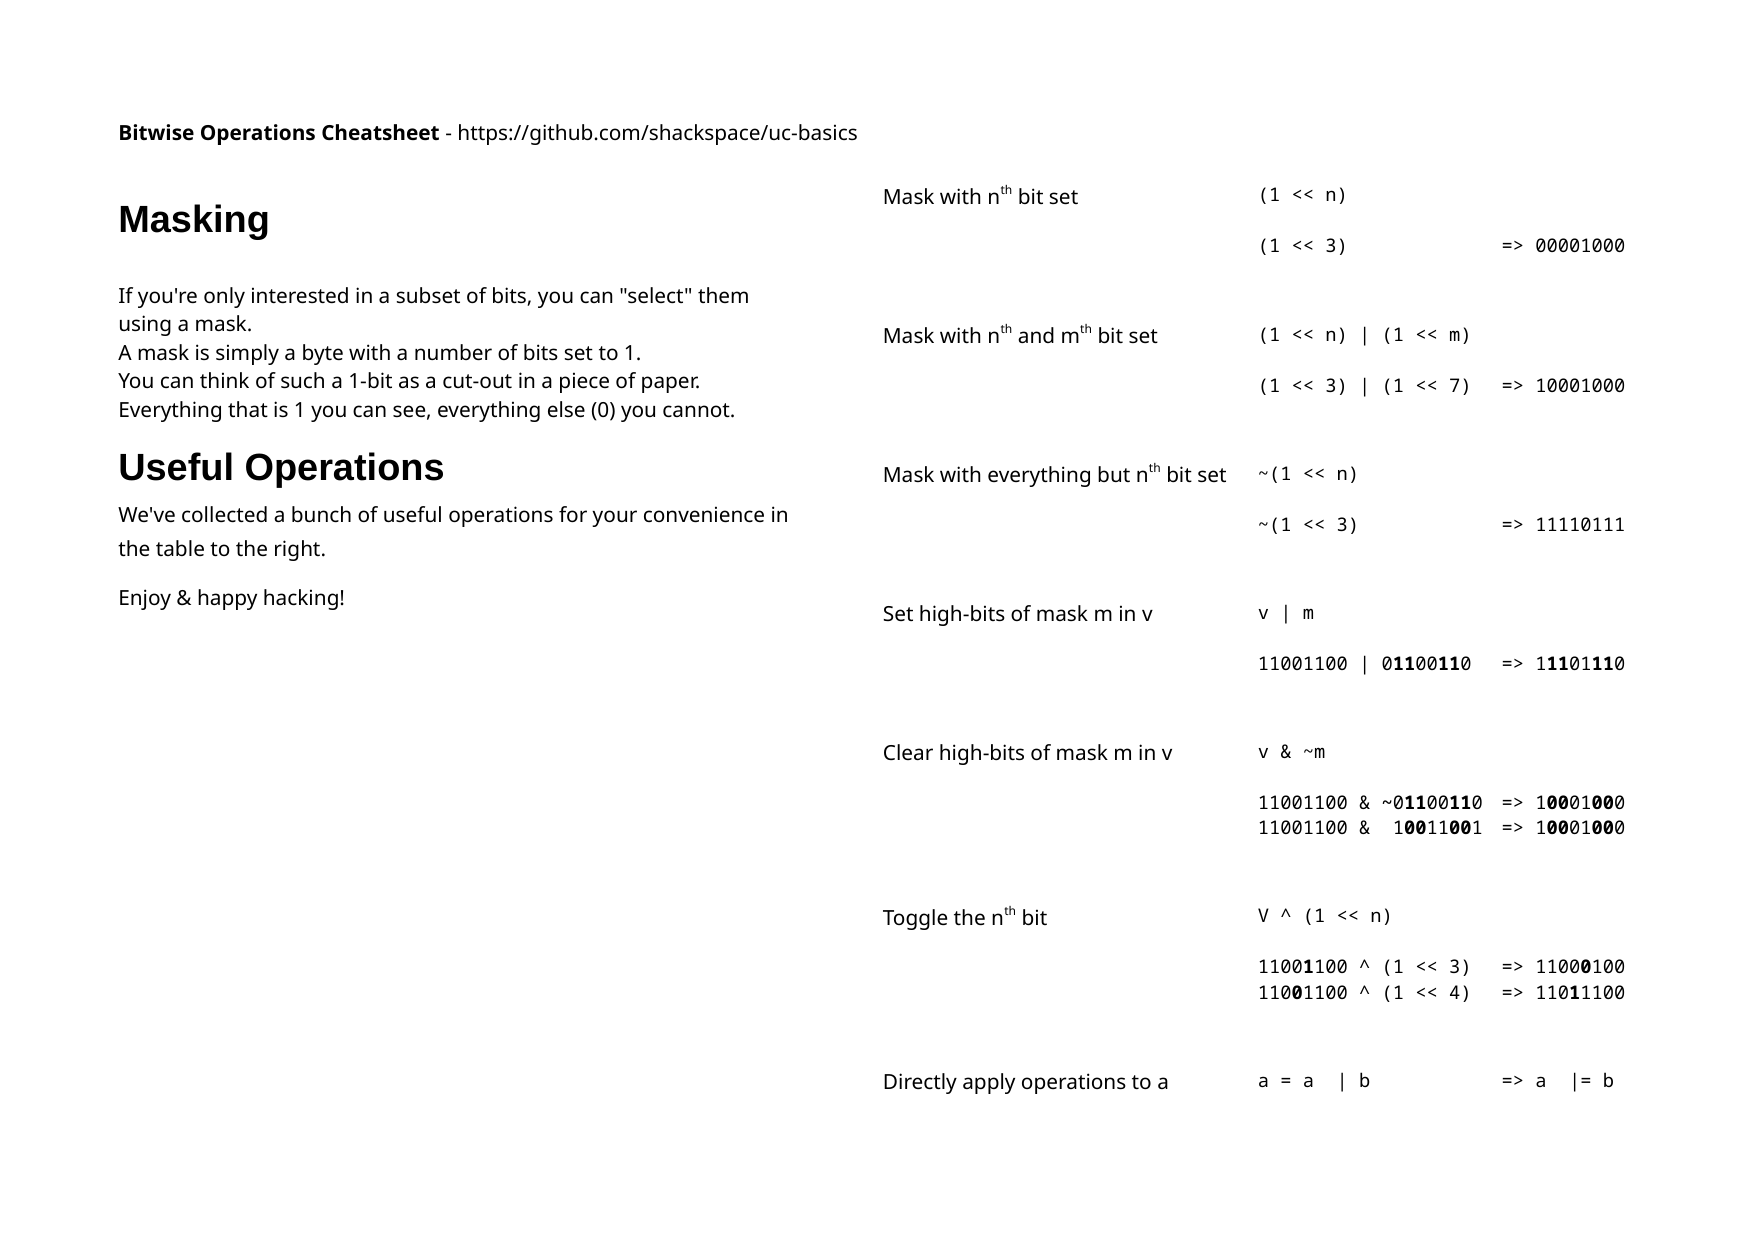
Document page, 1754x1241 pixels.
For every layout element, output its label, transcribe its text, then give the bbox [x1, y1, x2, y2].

table_cell => 11110111 [1496, 454, 1636, 593]
table_cell => a |= b [1496, 1061, 1636, 1101]
table_cell v & ~m 11001100 & ~01100110 11001100 & 10011001 [1252, 732, 1496, 897]
table_cell => 11000100 => 11011100 [1496, 897, 1636, 1061]
text Enjoy & happy hacking! [118, 583, 877, 611]
text A mask is simply a byte with a number of bits set to 1. [118, 338, 877, 366]
table_cell Set high-bits of mask m in v [877, 593, 1252, 732]
table_cell => 10001000 [1496, 315, 1636, 454]
table_cell => 11101110 [1496, 593, 1636, 732]
table_cell Directly apply operations to a [877, 1061, 1252, 1101]
table_cell a = a | b [1252, 1061, 1496, 1101]
text If you're only interested in a subset of bits, you can "select" them [118, 281, 877, 309]
table_cell Clear high-bits of mask m in v [877, 732, 1252, 897]
text Everything that is 1 you can see, everything else (0) you cannot. [118, 395, 877, 423]
table_header Mask with nth bit set [877, 176, 1252, 315]
table_cell Mask with everything but nth bit set [877, 454, 1252, 593]
text using a mask. [118, 309, 793, 338]
table_cell Toggle the nth bit [877, 897, 1252, 1061]
table_cell V ^ (1 << n) 11001100 ^ (1 << 3) 11001100 ^ (1 << 4) [1252, 897, 1496, 1061]
table_cell (1 << n) | (1 << m) (1 << 3) | (1 << 7) [1252, 315, 1496, 454]
subtitle Useful Operations [118, 444, 877, 488]
table_cell ~(1 << n) ~(1 << 3) [1252, 454, 1496, 593]
text We've collected a bunch of useful operations for your convenience in the table to the right. [118, 500, 793, 562]
table_header (1 << n) (1 << 3) [1252, 176, 1496, 315]
table_cell => 10001000 => 10001000 [1496, 732, 1636, 897]
table_header => 00001000 [1496, 176, 1636, 315]
subtitle Masking [118, 197, 877, 241]
text You can think of such a 1-bit as a cut-out in a piece of paper. [118, 366, 877, 395]
table_cell v | m 11001100 | 01100110 [1252, 593, 1496, 732]
table_cell Mask with nth and mth bit set [877, 315, 1252, 454]
